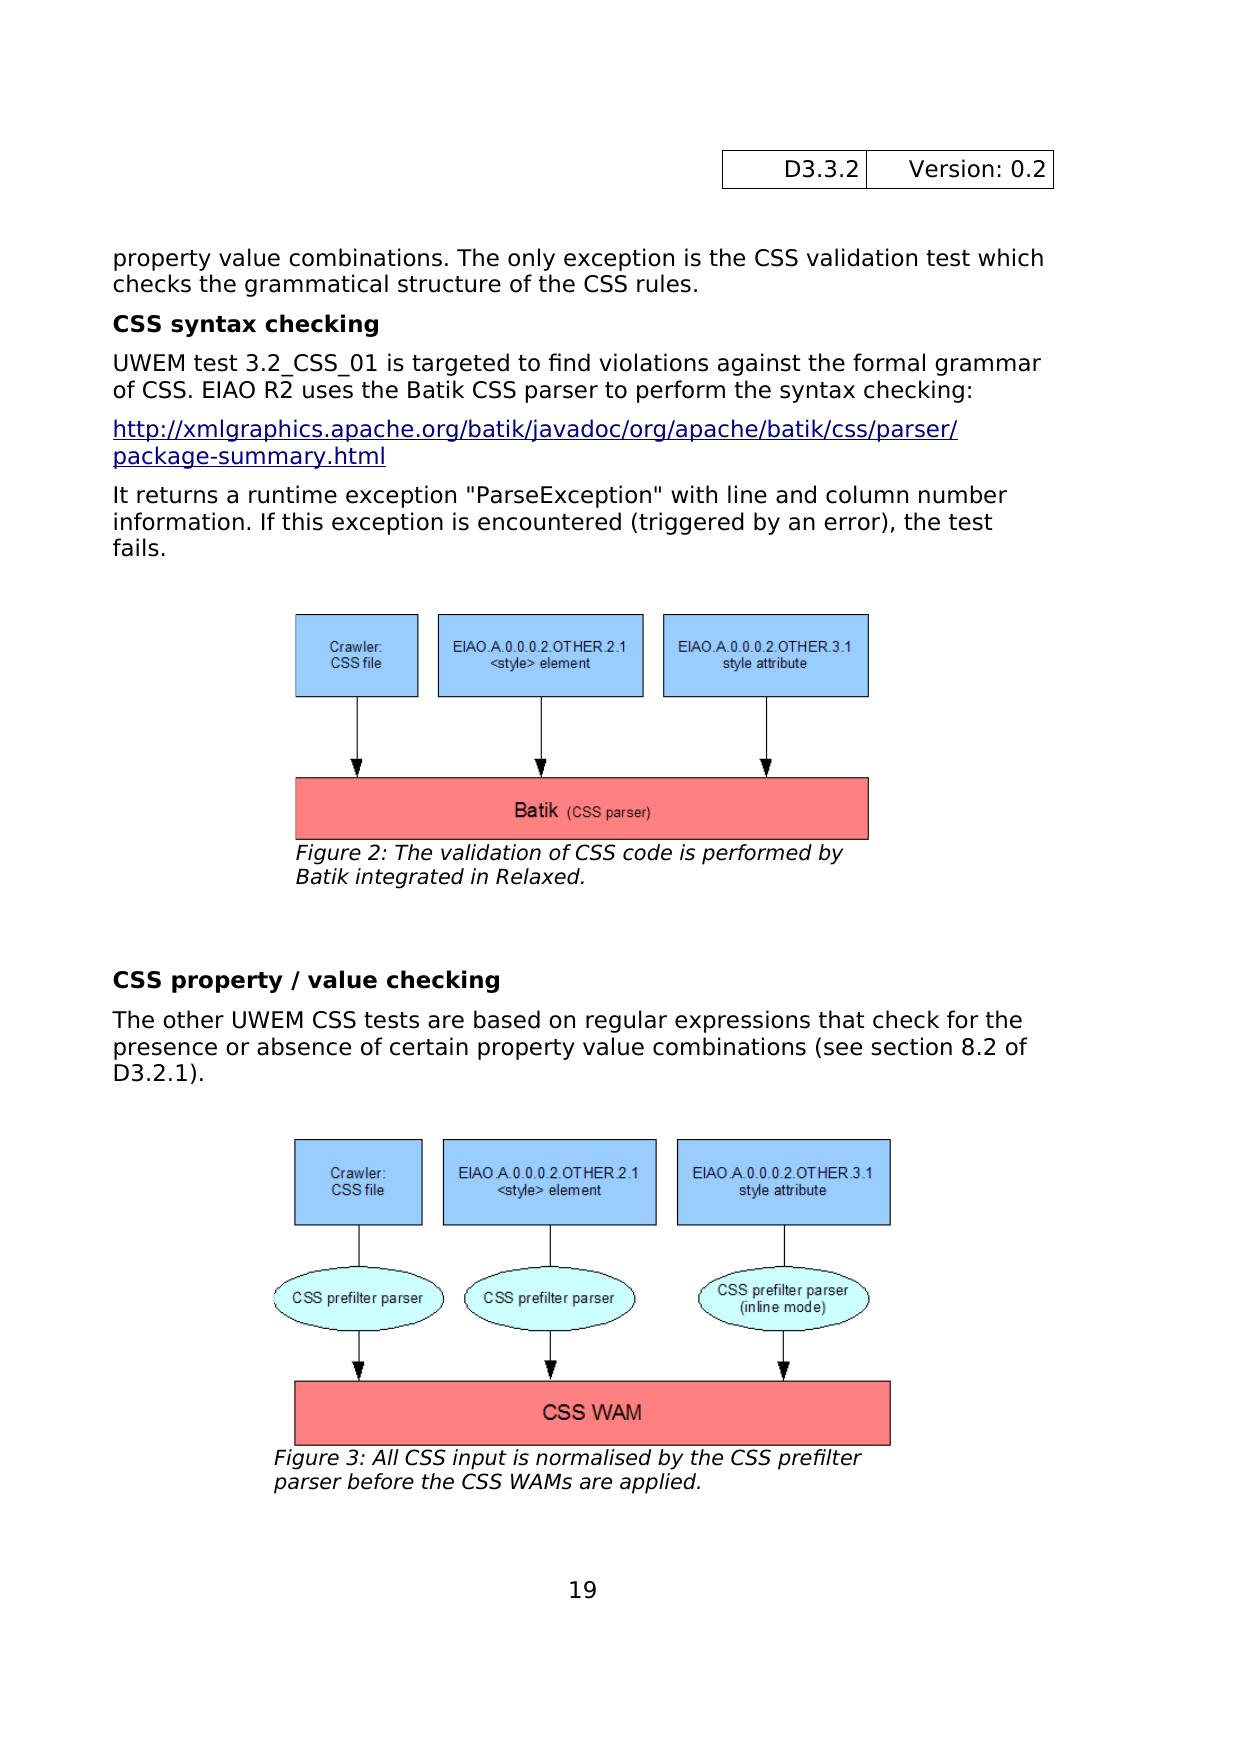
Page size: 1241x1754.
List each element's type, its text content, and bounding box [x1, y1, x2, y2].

text The other UWEM CSS tests are based on regular expressions that check for the presence or absence of certain property value combinations (see section 8.2 of D3.2.1). [112, 1007, 1053, 1087]
picture [295, 614, 870, 841]
text UWEM test 3.2_CSS_01 is targeted to find violations against the formal grammar of CSS. EIAO R2 uses the Batik CSS parser to perform the syntax checking: [112, 350, 1053, 403]
text It returns a runtime exception "ParseException" with line and column number information. If this exception is encountered (triggered by an error), the test fails. [112, 482, 1053, 562]
text http://xmlgraphics.apache.org/batik/javadoc/org/apache/batik/css/parser/package-summary.html [112, 416, 1053, 469]
text property value combinations. The only exception is the CSS validation test which checks the grammatical structure of the CSS rules. [112, 245, 1053, 298]
text CSS syntax checking [112, 311, 1053, 337]
picture [273, 1139, 892, 1447]
text Figure 3: All CSS input is normalised by the CSS prefilter parser before the CSS WAMs are applied. [274, 1447, 891, 1495]
text CSS property / value checking [112, 968, 1053, 994]
text Figure 2: The validation of CSS code is performed by Batik integrated in Relaxed. [296, 841, 869, 889]
